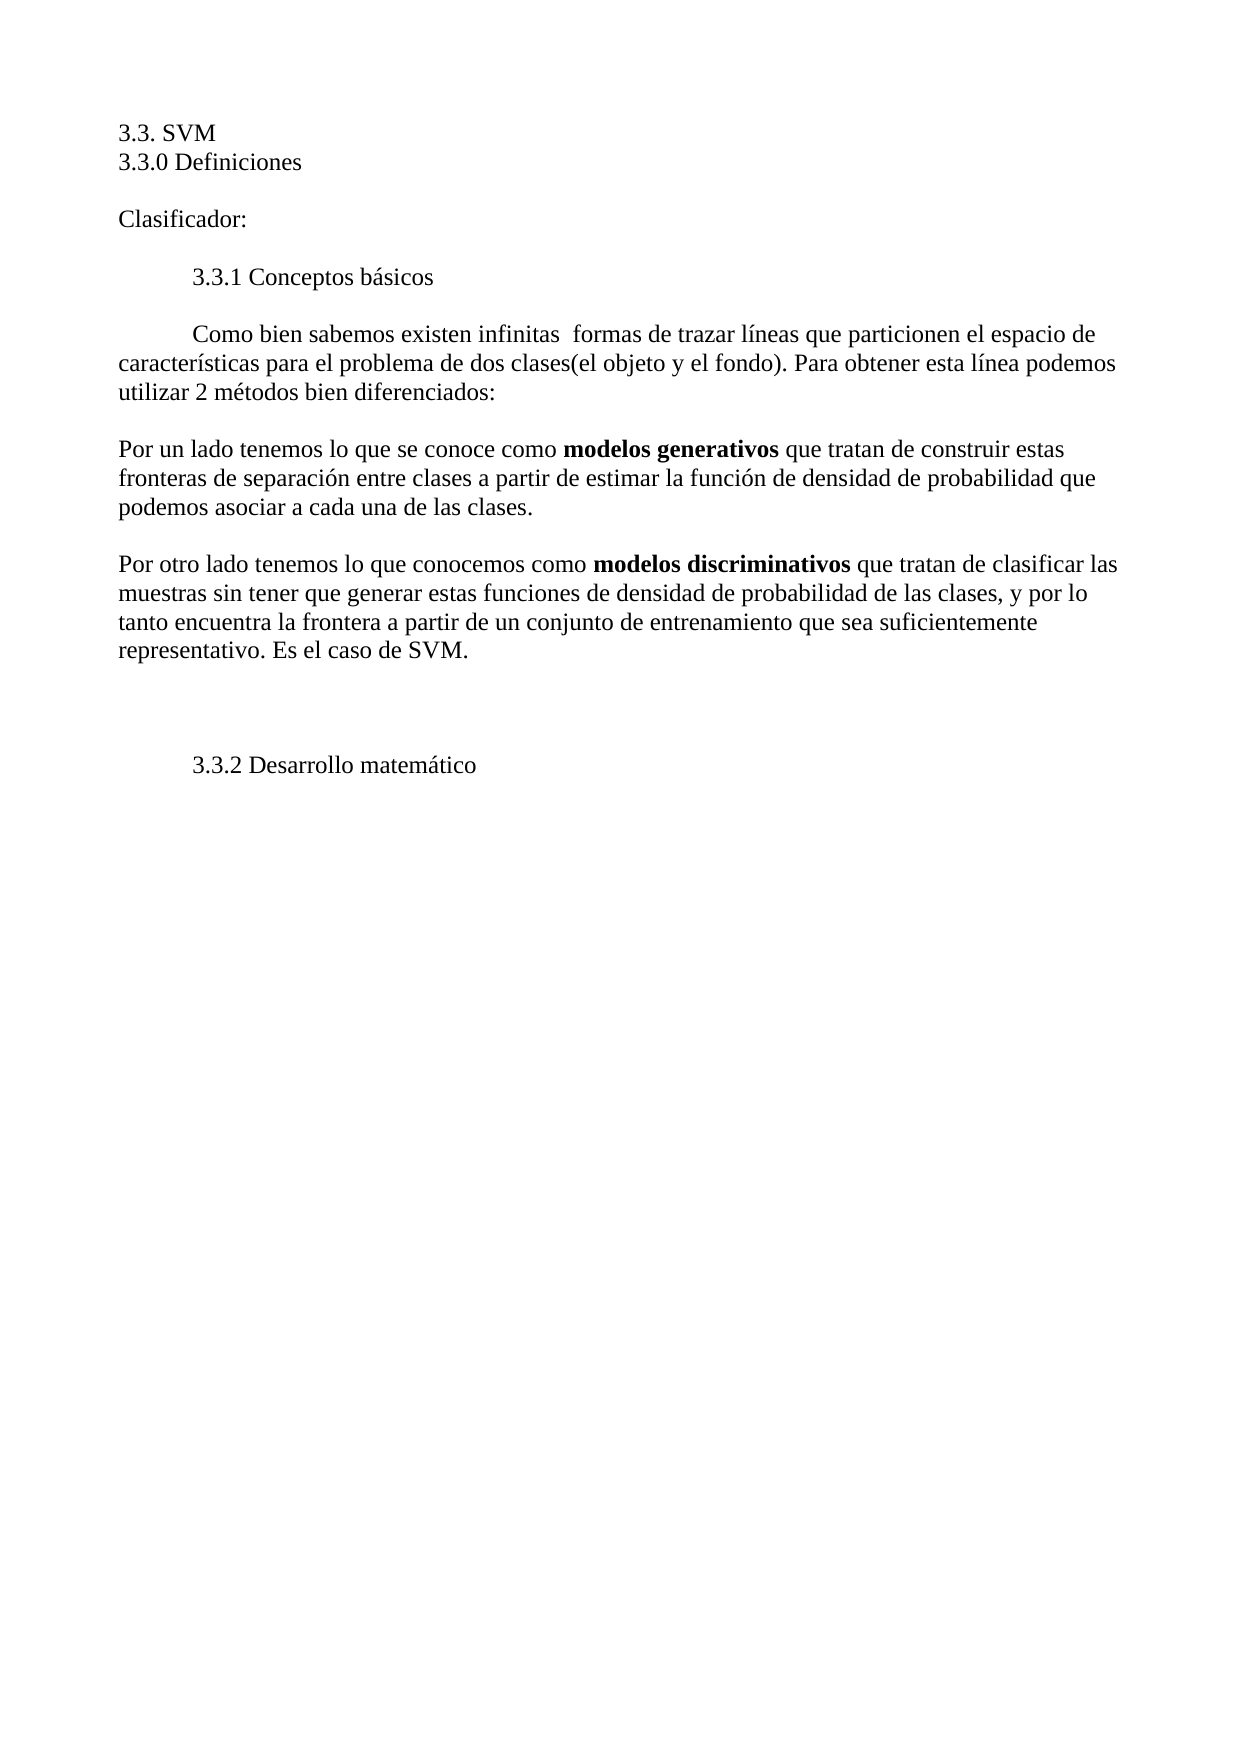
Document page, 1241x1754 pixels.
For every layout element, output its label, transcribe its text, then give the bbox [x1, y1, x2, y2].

text Por un lado tenemos lo que se conoce como modelos generativos que tratan de construir estas fronteras de separación entre clases a partir de estimar la función de densidad de probabilidad que podemos asociar a cada una de las clases. [118, 434, 1122, 521]
text 3.3.0 Definiciones [118, 147, 1122, 176]
text 3.3. SVM [118, 118, 1122, 147]
text Por otro lado tenemos lo que conocemos como modelos discriminativos que tratan de clasificar las muestras sin tener que generar estas funciones de densidad de probabilidad de las clases, y por lo tanto encuentra la frontera a partir de un conjunto de entrenamiento que sea suficientemente representativo. Es el caso de SVM. [118, 549, 1122, 664]
text Como bien sabemos existen infinitas formas de trazar líneas que particionen el espacio de características para el problema de dos clases(el objeto y el fondo). Para obtener esta línea podemos utilizar 2 métodos bien diferenciados: [118, 319, 1122, 406]
text 3.3.1 Conceptos básicos [118, 262, 1122, 291]
text Clasificador: [118, 204, 1122, 233]
text 3.3.2 Desarrollo matemático [118, 751, 1122, 779]
